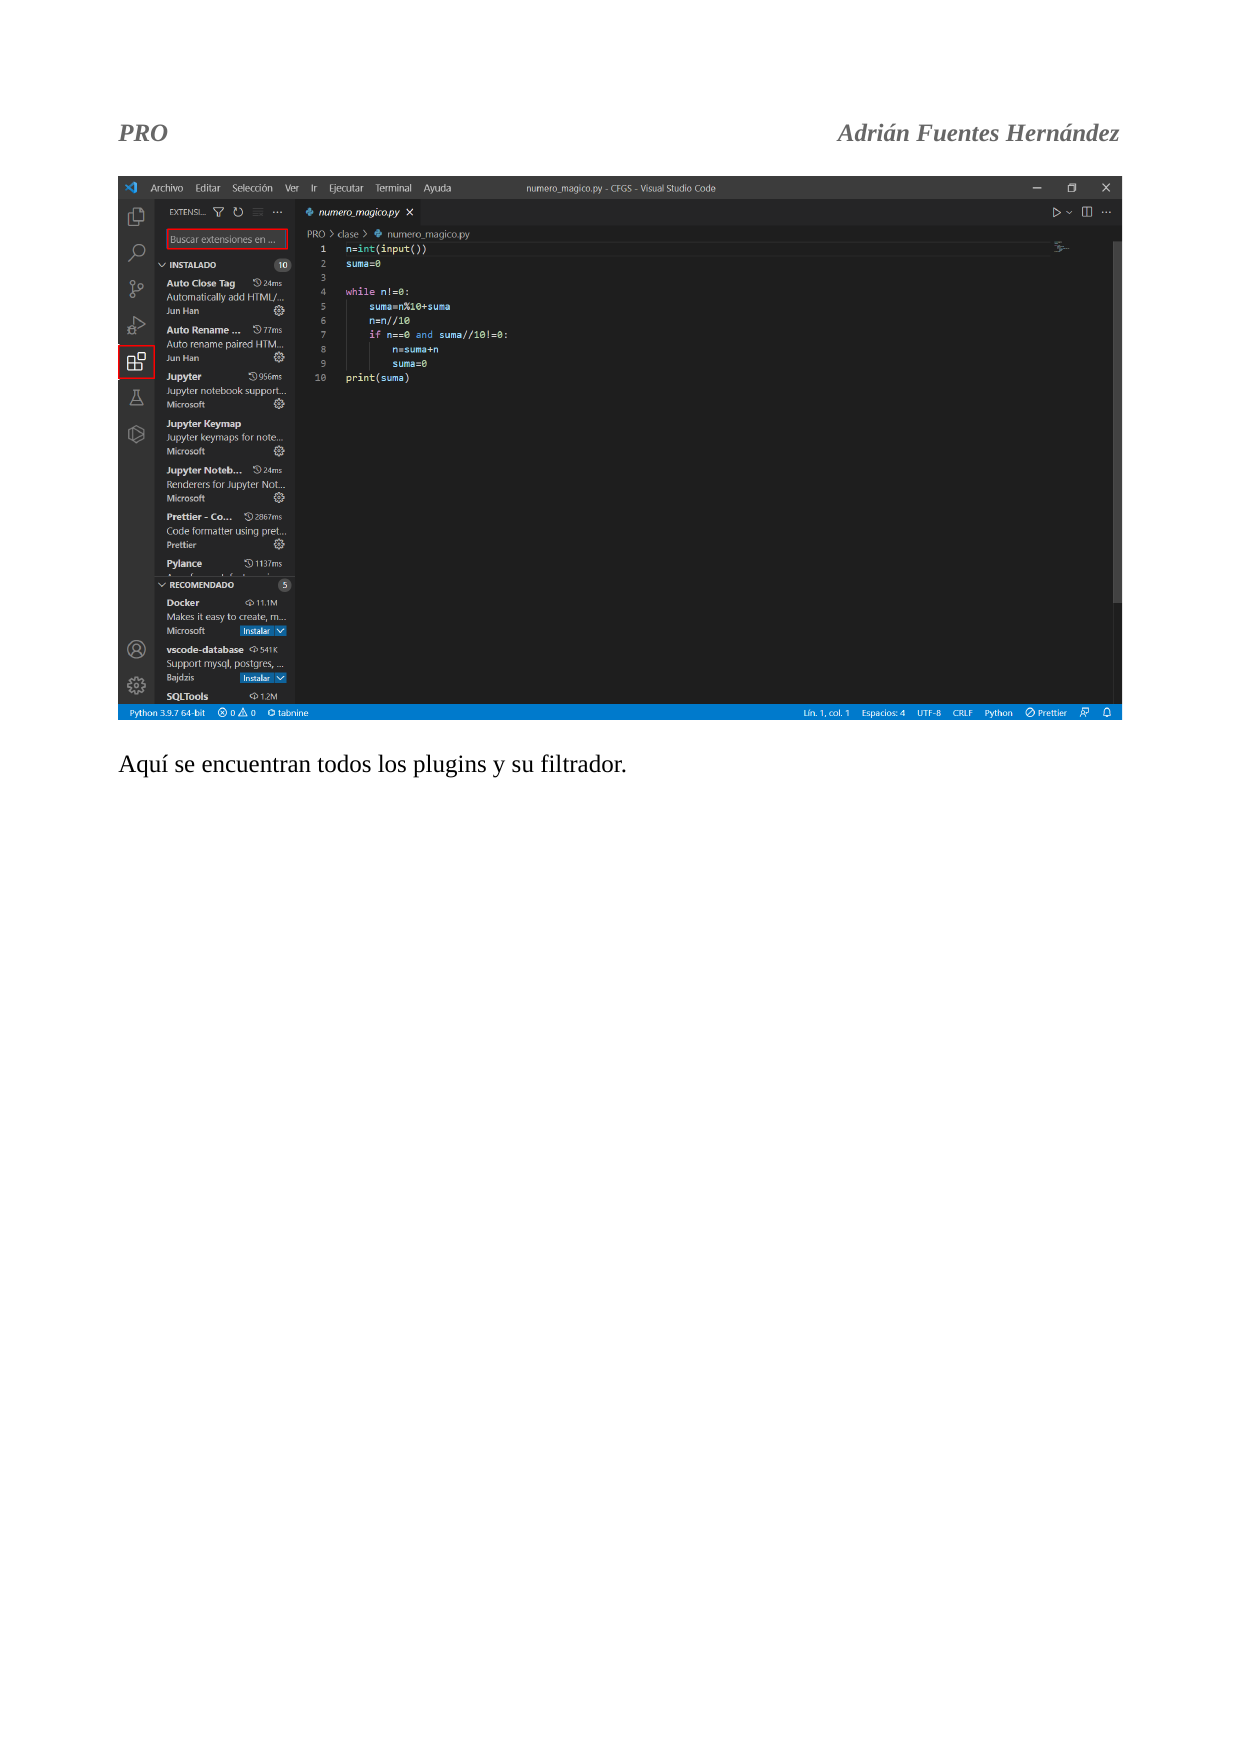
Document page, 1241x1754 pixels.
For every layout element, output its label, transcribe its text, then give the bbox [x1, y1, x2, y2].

picture [118, 176, 1123, 720]
text Aquí se encuentran todos los plugins y su filtrador. [118, 749, 1122, 777]
